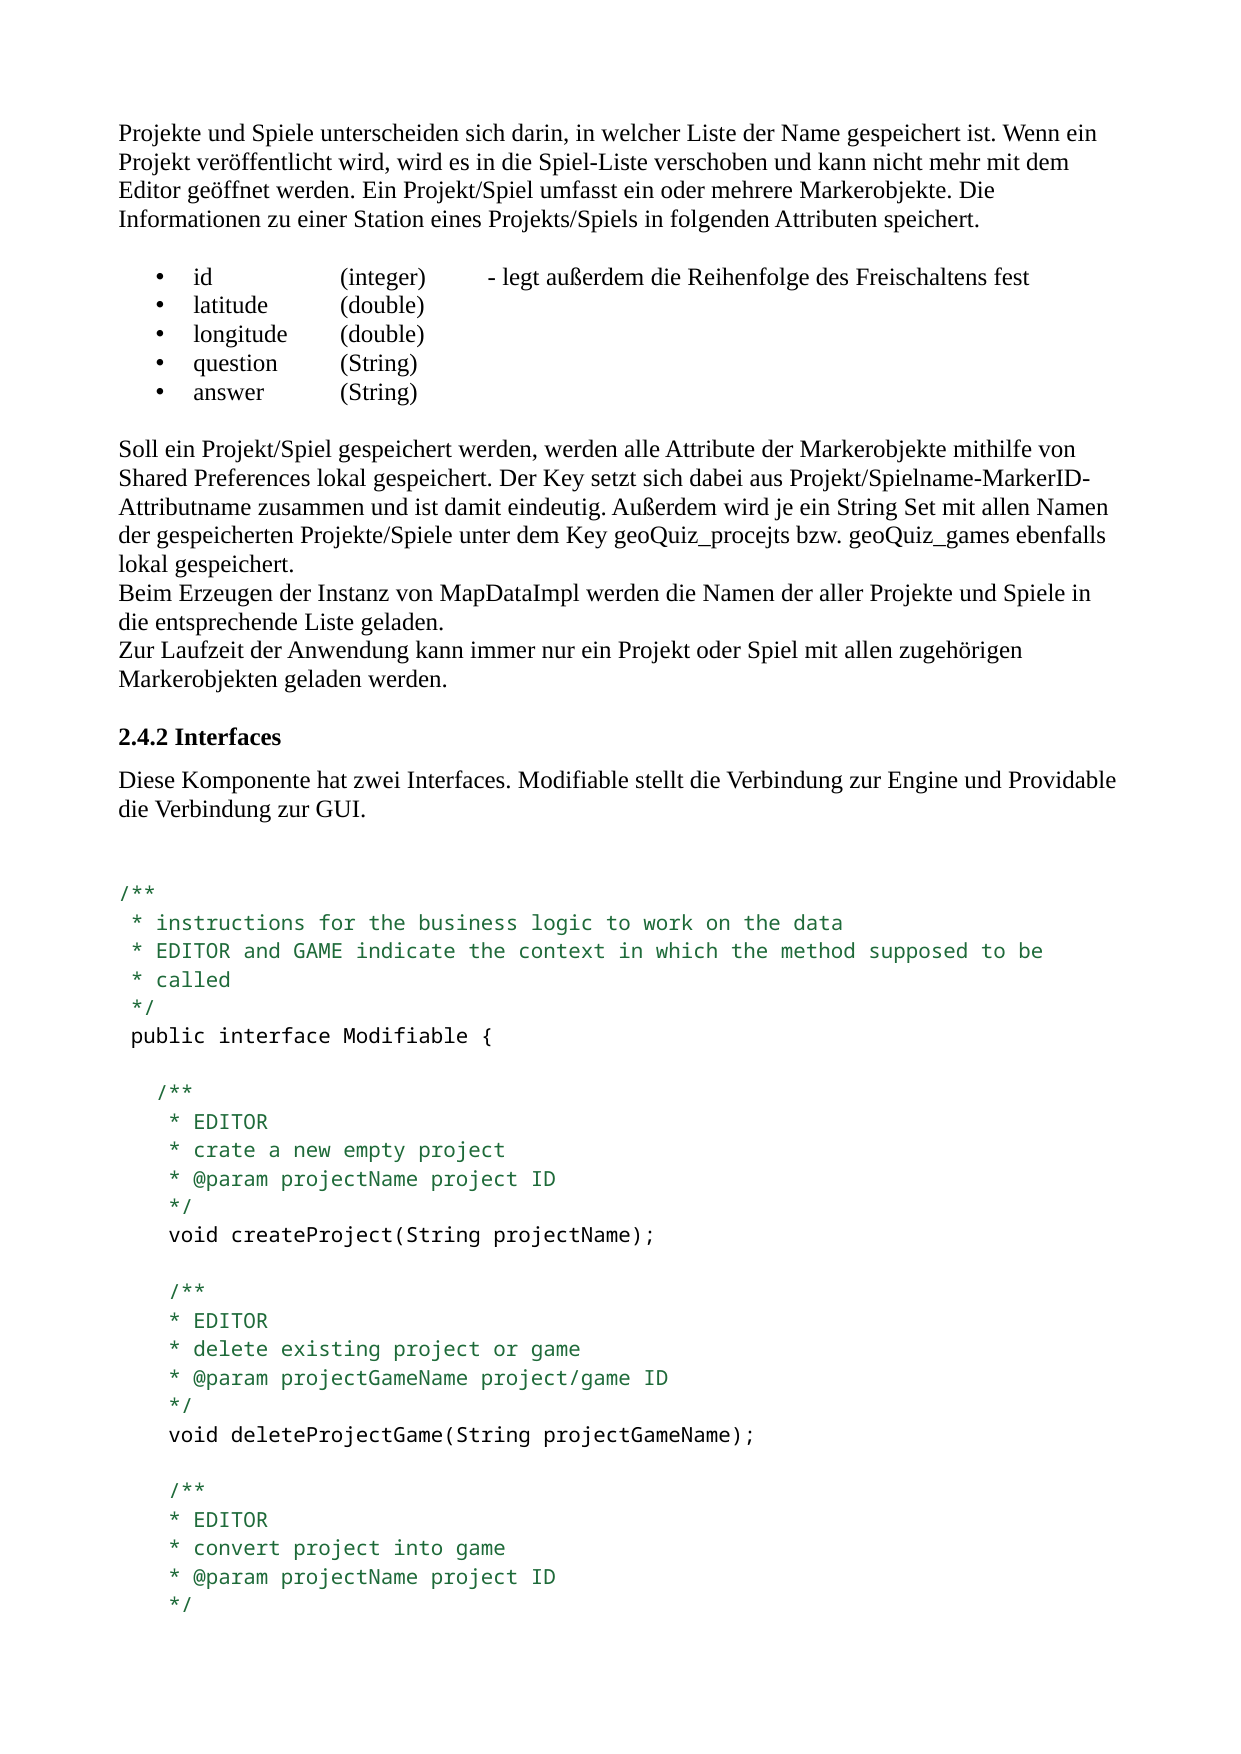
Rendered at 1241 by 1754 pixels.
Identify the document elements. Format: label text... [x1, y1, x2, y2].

list answer (String) [156, 377, 1122, 406]
text /** * instructions for the business logic to work on the data * EDITOR and GAME indicate the context in which the method supposed to be [118, 879, 1122, 965]
list id (integer) - legt außerdem die Reihenfolge des Freischaltens fest [156, 262, 1122, 291]
text * called [118, 965, 1122, 993]
text Beim Erzeugen der Instanz von MapDataImpl werden die Namen der aller Projekte und Spiele in die entsprechende Liste geladen. [118, 578, 1122, 636]
text */ public interface Modifiable { /** * EDITOR * crate a new empty project * @param projectName project ID */ void createProject(String projectName); /** * EDITOR * delete existing project or game * @param projectGameName project/game ID */ void deleteProjectGame(String projectGameName); /** * EDITOR * convert project into game * @param projectName project ID */ [118, 993, 1122, 1619]
text 2.4.2 Interfaces [118, 722, 1122, 751]
list longitude (double) [156, 319, 1122, 348]
text Zur Laufzeit der Anwendung kann immer nur ein Projekt oder Spiel mit allen zugehörigen Markerobjekten geladen werden. [118, 636, 1122, 693]
list question (String) [156, 348, 1122, 377]
list latitude (double) [156, 291, 1122, 319]
text Diese Komponente hat zwei Interfaces. Modifiable stellt die Verbindung zur Engine und Providable die Verbindung zur GUI. [118, 765, 1122, 822]
text Projekte und Spiele unterscheiden sich darin, in welcher Liste der Name gespeichert ist. Wenn ein Projekt veröffentlicht wird, wird es in die Spiel-Liste verschoben und kann nicht mehr mit dem Editor geöffnet werden. Ein Projekt/Spiel umfasst ein oder mehrere Markerobjekte. Die Informationen zu einer Station eines Projekts/Spiels in folgenden Attributen speichert. [118, 118, 1122, 233]
text Soll ein Projekt/Spiel gespeichert werden, werden alle Attribute der Markerobjekte mithilfe von Shared Preferences lokal gespeichert. Der Key setzt sich dabei aus Projekt/Spielname-MarkerID-Attributname zusammen und ist damit eindeutig. Außerdem wird je ein String Set mit allen Namen der gespeicherten Projekte/Spiele unter dem Key geoQuiz_procejts bzw. geoQuiz_games ebenfalls lokal gespeichert. [118, 434, 1122, 578]
